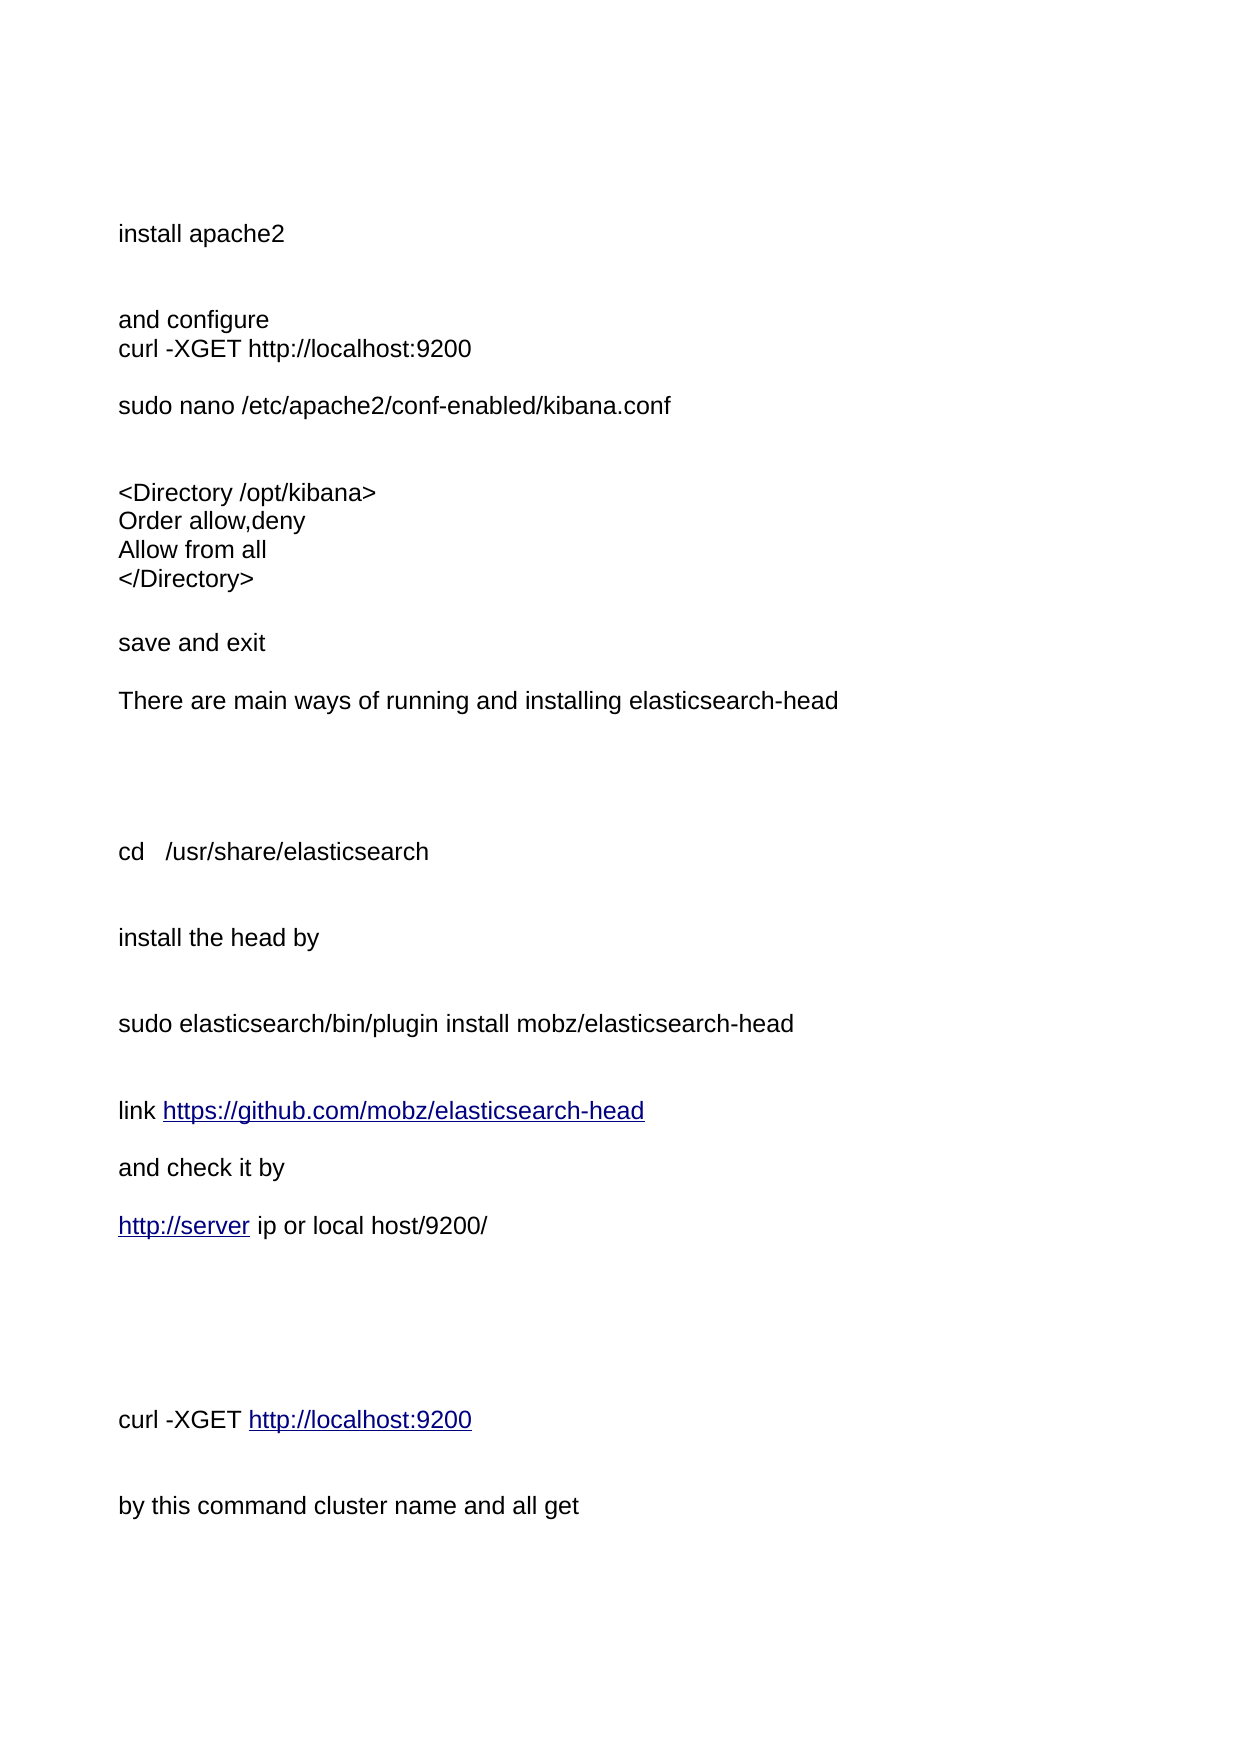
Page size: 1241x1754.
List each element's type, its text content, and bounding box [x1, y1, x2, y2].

text install the head by [118, 923, 1122, 952]
text sudo nano /etc/apache2/conf-enabled/kibana.conf [118, 391, 1122, 420]
text http://server ip or local host/9200/ [118, 1211, 1122, 1239]
text and check it by [118, 1153, 1122, 1182]
text and configure [118, 305, 1122, 334]
text curl -XGET http://localhost:9200 [118, 1405, 1122, 1433]
text Order allow,deny [118, 506, 1122, 535]
text </Directory> [118, 564, 1122, 592]
text install apache2 [118, 219, 1122, 247]
text curl -XGET http://localhost:9200 [118, 334, 1122, 362]
text by this command cluster name and all get [118, 1491, 1122, 1520]
text cd /usr/share/elasticsearch [118, 837, 1122, 866]
text save and exit [118, 628, 1122, 657]
text sudo elasticsearch/bin/plugin install mobz/elasticsearch-head [118, 1009, 1122, 1038]
text Allow from all [118, 535, 1122, 564]
text There are main ways of running and installing elasticsearch-head [118, 686, 1122, 715]
text link https://github.com/mobz/elasticsearch-head [118, 1096, 1122, 1124]
text <Directory /opt/kibana> [118, 477, 1122, 506]
